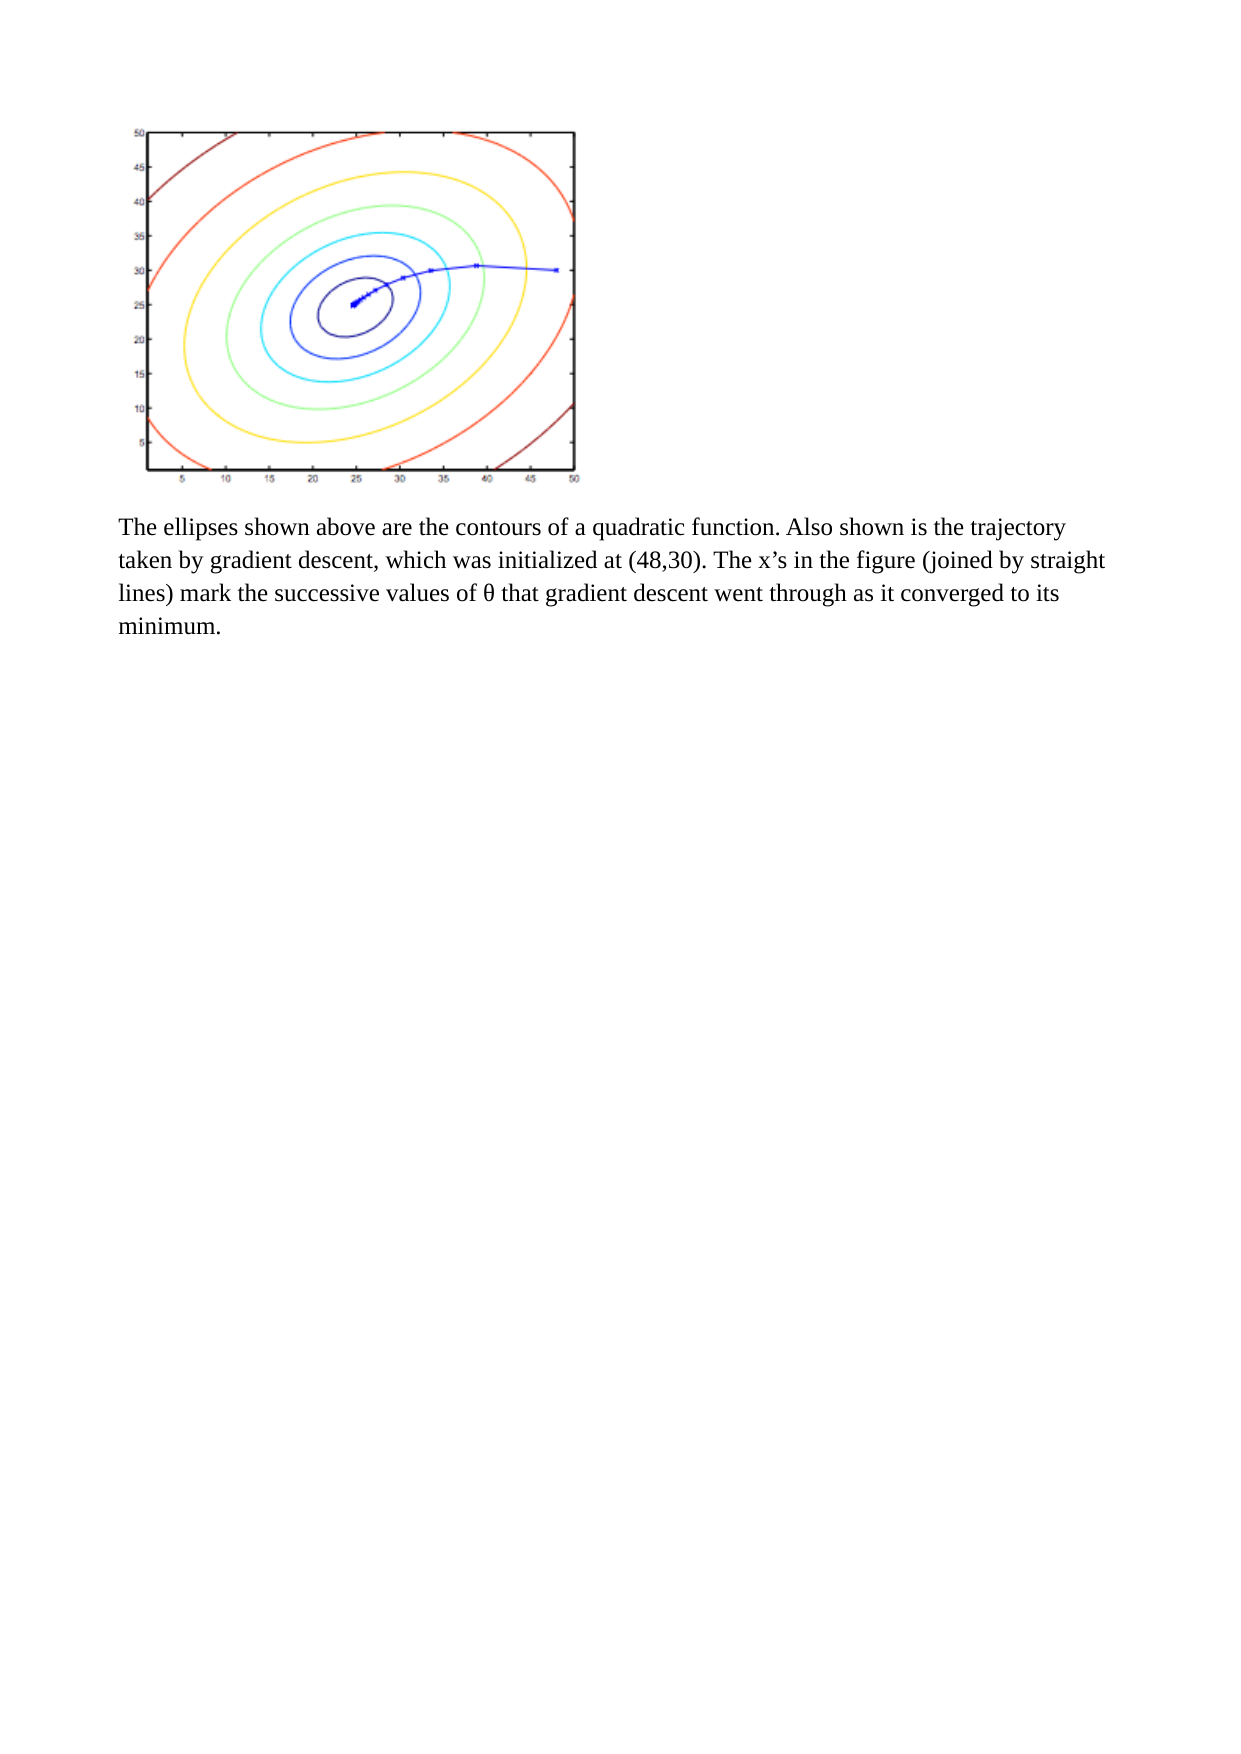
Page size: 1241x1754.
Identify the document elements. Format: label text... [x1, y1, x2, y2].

picture [118, 118, 612, 494]
text The ellipses shown above are the contours of a quadratic function. Also shown is the trajectory taken by gradient descent, which was initialized at (48,30). The x’s in the figure (joined by straight lines) mark the successive values of θ that gradient descent went through as it converged to its minimum. [118, 512, 1122, 640]
